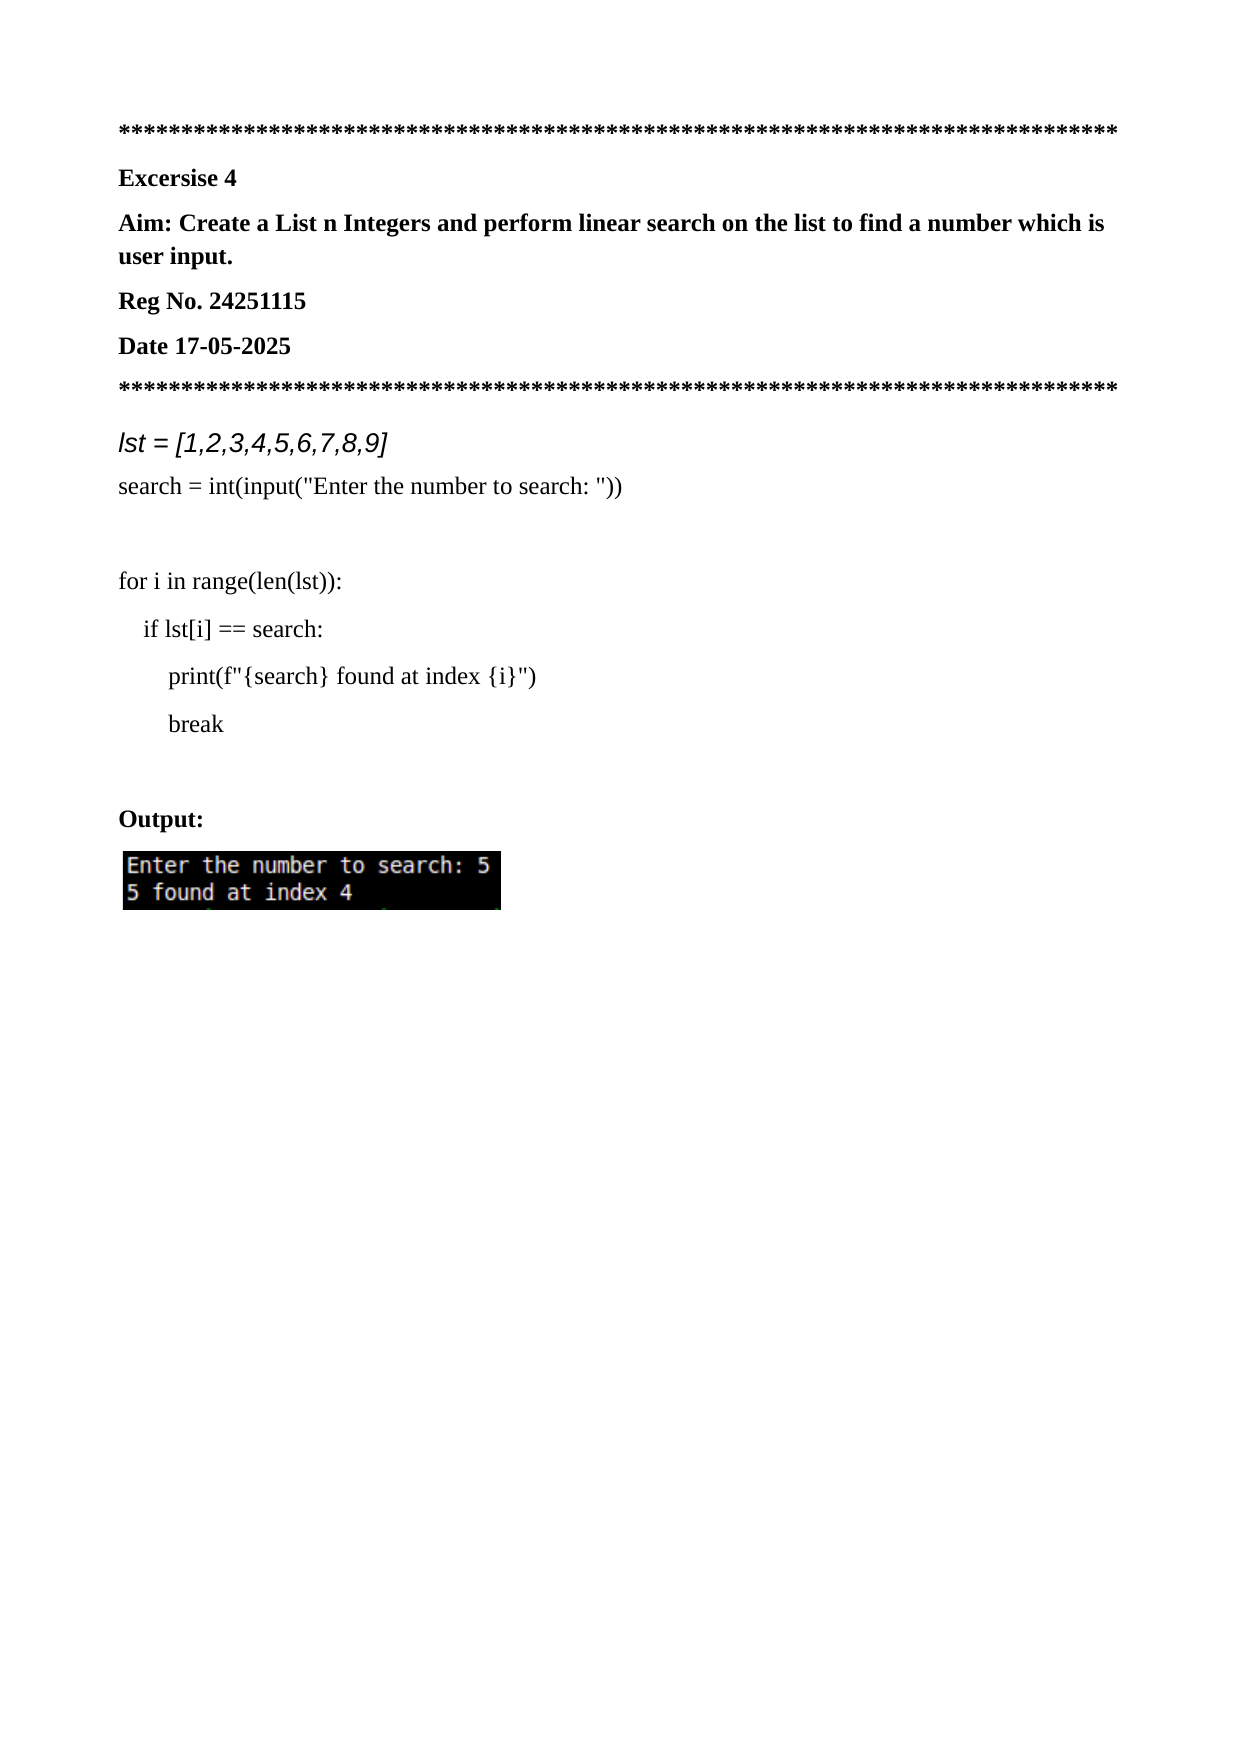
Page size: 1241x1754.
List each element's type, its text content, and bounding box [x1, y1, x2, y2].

text break [118, 709, 1122, 738]
text Date 17-05-2025 [118, 331, 1122, 359]
text print(f"{search} found at index {i}") [118, 661, 1122, 690]
text Aim: Create a List n Integers and perform linear search on the list to find a number which is user input. [118, 208, 1122, 270]
subtitle lst = [1,2,3,4,5,6,7,8,9] [118, 427, 1122, 458]
text for i in range(len(lst)): [118, 566, 1122, 595]
text ******************************************************************************** [118, 376, 1122, 404]
text Output: [118, 804, 1122, 833]
text ******************************************************************************** [118, 118, 1122, 147]
text Reg No. 24251115 [118, 286, 1122, 314]
text if lst[i] == search: [118, 614, 1122, 642]
text search = int(input("Enter the number to search: ")) [118, 471, 1122, 499]
picture [122, 851, 501, 910]
text Excersise 4 [118, 163, 1122, 192]
